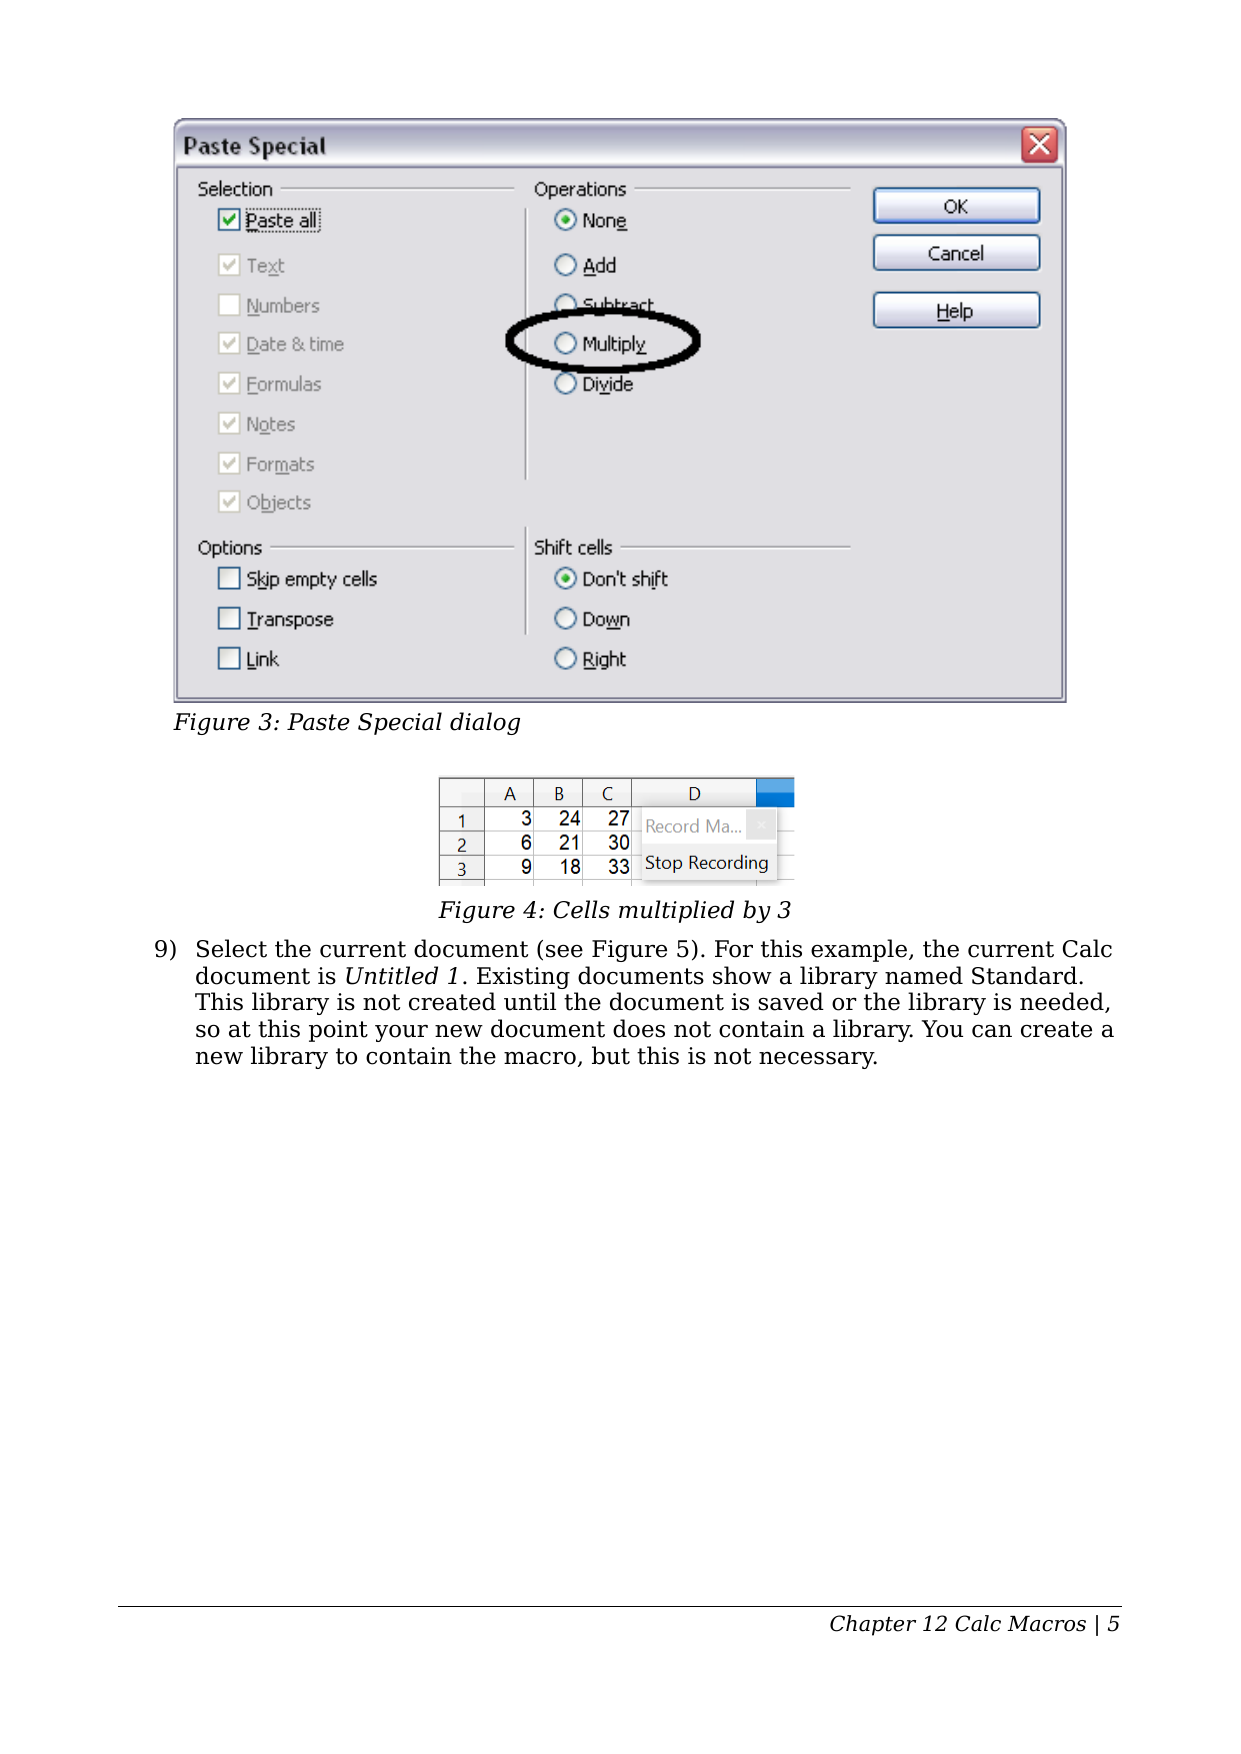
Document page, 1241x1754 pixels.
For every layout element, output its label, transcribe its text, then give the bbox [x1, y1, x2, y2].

picture [173, 118, 1067, 703]
list Select the current document (see Figure 5). For this example, the current Calc document is Untitled 1. Existing documents show a library named Standard. This library is not created until the document is saved or the library is needed, so at this point your new document does not contain a library. You can create a new library to contain the macro, but this is not necessary. [177, 936, 1122, 1069]
text Figure 4: Cells multiplied by 3 [438, 897, 802, 924]
picture [438, 775, 795, 886]
text Figure 3: Paste Special dialog [173, 709, 1067, 736]
